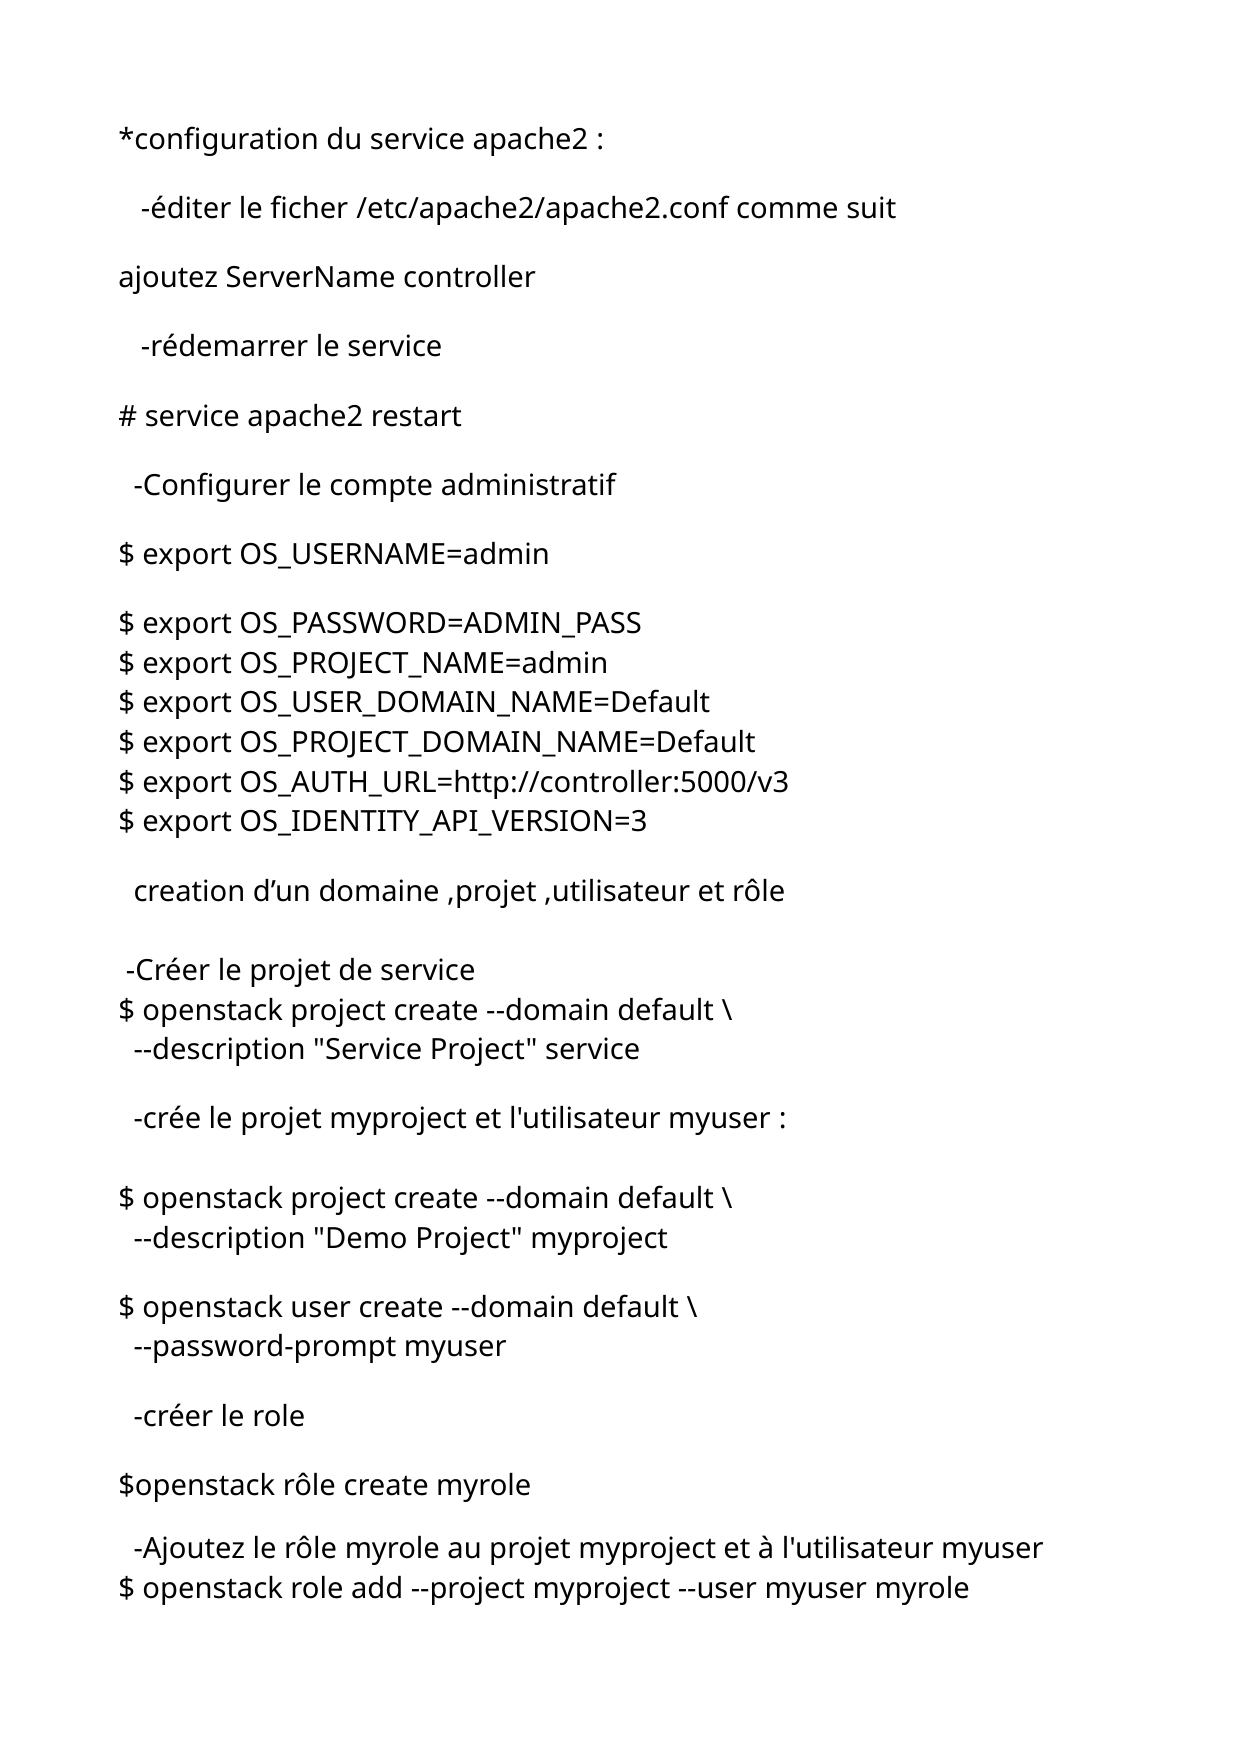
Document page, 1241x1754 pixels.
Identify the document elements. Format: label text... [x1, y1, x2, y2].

text -éditer le ficher /etc/apache2/apache2.conf comme suit [118, 187, 1122, 227]
text $ export OS_IDENTITY_API_VERSION=3 [118, 801, 1122, 840]
text -créer le role [118, 1395, 1122, 1434]
text $ export OS_PASSWORD=ADMIN_PASS [118, 602, 1122, 642]
text $ openstack user create --domain default \ [118, 1286, 1122, 1326]
text $ openstack project create --domain default \ [118, 989, 1122, 1029]
text -rédemarrer le service [118, 326, 1122, 365]
text $ export OS_USERNAME=admin [118, 533, 1122, 573]
text -crée le projet myproject et l'utilisateur myuser : [118, 1098, 1122, 1137]
text -Créer le projet de service [118, 949, 1122, 989]
text *configuration du service apache2 : [118, 118, 1122, 158]
text $ export OS_USER_DOMAIN_NAME=Default [118, 682, 1122, 721]
text --description "Service Project" service [118, 1029, 1122, 1068]
text $ openstack project create --domain default \ [118, 1177, 1122, 1217]
text # service apache2 restart [118, 395, 1122, 434]
text $ export OS_AUTH_URL=http://controller:5000/v3 [118, 761, 1122, 801]
text -Configurer le compte administratif [118, 464, 1122, 504]
text -Ajoutez le rôle myrole au projet myproject et à l'utilisateur myuser [118, 1527, 1122, 1567]
text $openstack rôle create myrole [118, 1464, 1122, 1504]
text creation d’un domaine ,projet ,utilisateur et rôle [118, 870, 1122, 909]
text $ export OS_PROJECT_DOMAIN_NAME=Default [118, 721, 1122, 761]
text $ export OS_PROJECT_NAME=admin [118, 642, 1122, 682]
text $ openstack role add --project myproject --user myuser myrole [118, 1567, 1122, 1607]
text ajoutez ServerName controller [118, 256, 1122, 296]
text --description "Demo Project" myproject [118, 1217, 1122, 1257]
text --password-prompt myuser [118, 1326, 1122, 1365]
